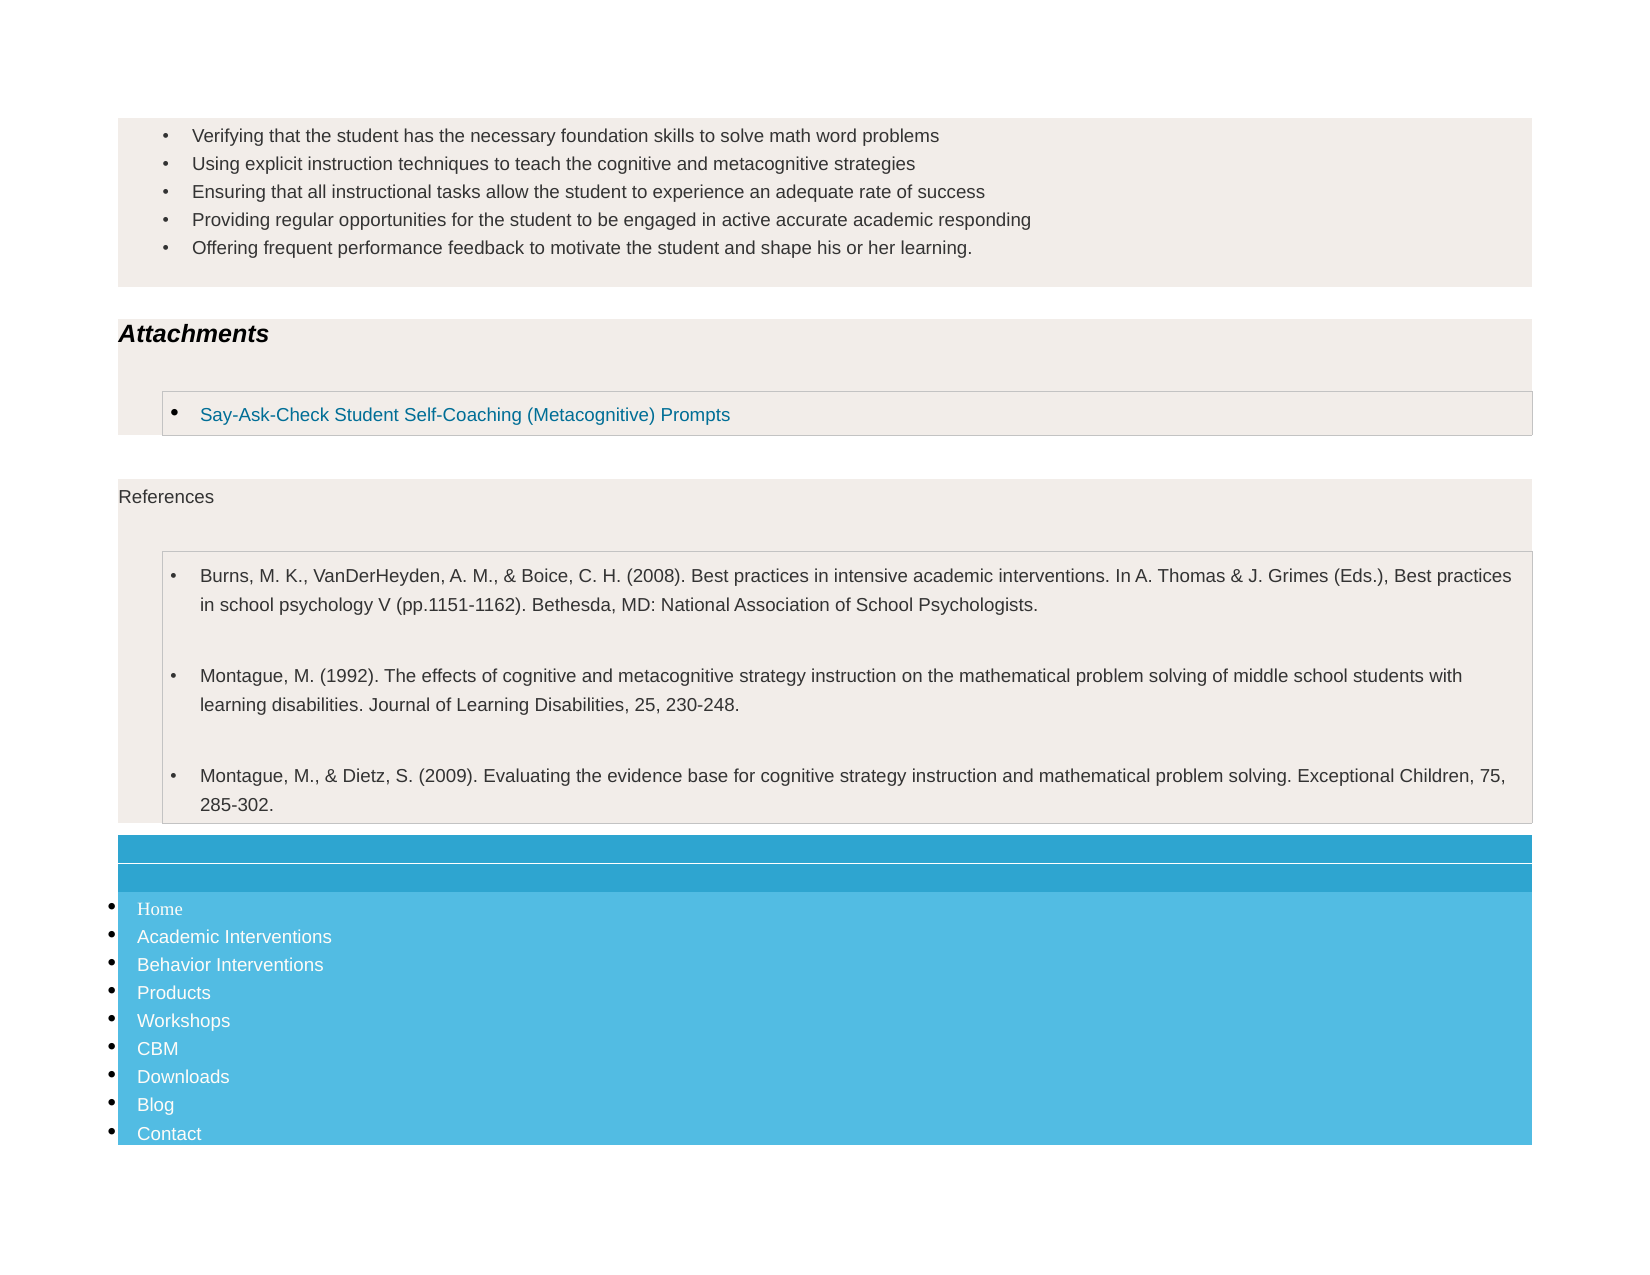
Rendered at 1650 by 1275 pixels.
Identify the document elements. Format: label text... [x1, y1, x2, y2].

list Burns, M. K., VanDerHeyden, A. M., & Boice, C. H. (2008). Best practices in intensive academic interventions. In A. Thomas & J. Grimes (Eds.), Best practices in school psychology V (pp.1151-1162). Bethesda, MD: National Association of School Psychologists. [163, 552, 1532, 615]
list Providing regular opportunities for the student to be engaged in active accurate academic responding [162, 202, 1532, 231]
list Blog [137, 1089, 1532, 1117]
list Say-Ask-Check Student Self-Coaching (Metacognitive) Prompts [163, 392, 1532, 435]
list Montague, M. (1992). The effects of cognitive and metacognitive strategy instruction on the mathematical problem solving of middle school students with learning disabilities. Journal of Learning Disabilities, 25, 230-248. [163, 651, 1532, 715]
list Ensuring that all instructional tasks allow the student to experience an adequate rate of success [162, 174, 1532, 202]
list Using explicit instruction techniques to teach the cognitive and metacognitive strategies [162, 146, 1532, 174]
subtitle References [118, 479, 1532, 507]
subtitle Attachments [118, 319, 1532, 347]
list Home [137, 892, 1532, 920]
list Workshops [137, 1005, 1532, 1033]
list Verifying that the student has the necessary foundation skills to solve math word problems [162, 118, 1532, 146]
list Products [137, 977, 1532, 1005]
list Contact [137, 1117, 1532, 1145]
list Behavior Interventions [137, 948, 1532, 977]
list Montague, M., & Dietz, S. (2009). Evaluating the evidence base for cognitive strategy instruction and mathematical problem solving. Exceptional Children, 75, 285-302. [163, 751, 1532, 823]
list Downloads [137, 1061, 1532, 1089]
list Academic Interventions [137, 920, 1532, 948]
list Offering frequent performance feedback to motivate the student and shape his or her learning. [162, 231, 1532, 259]
list CBM [137, 1033, 1532, 1061]
